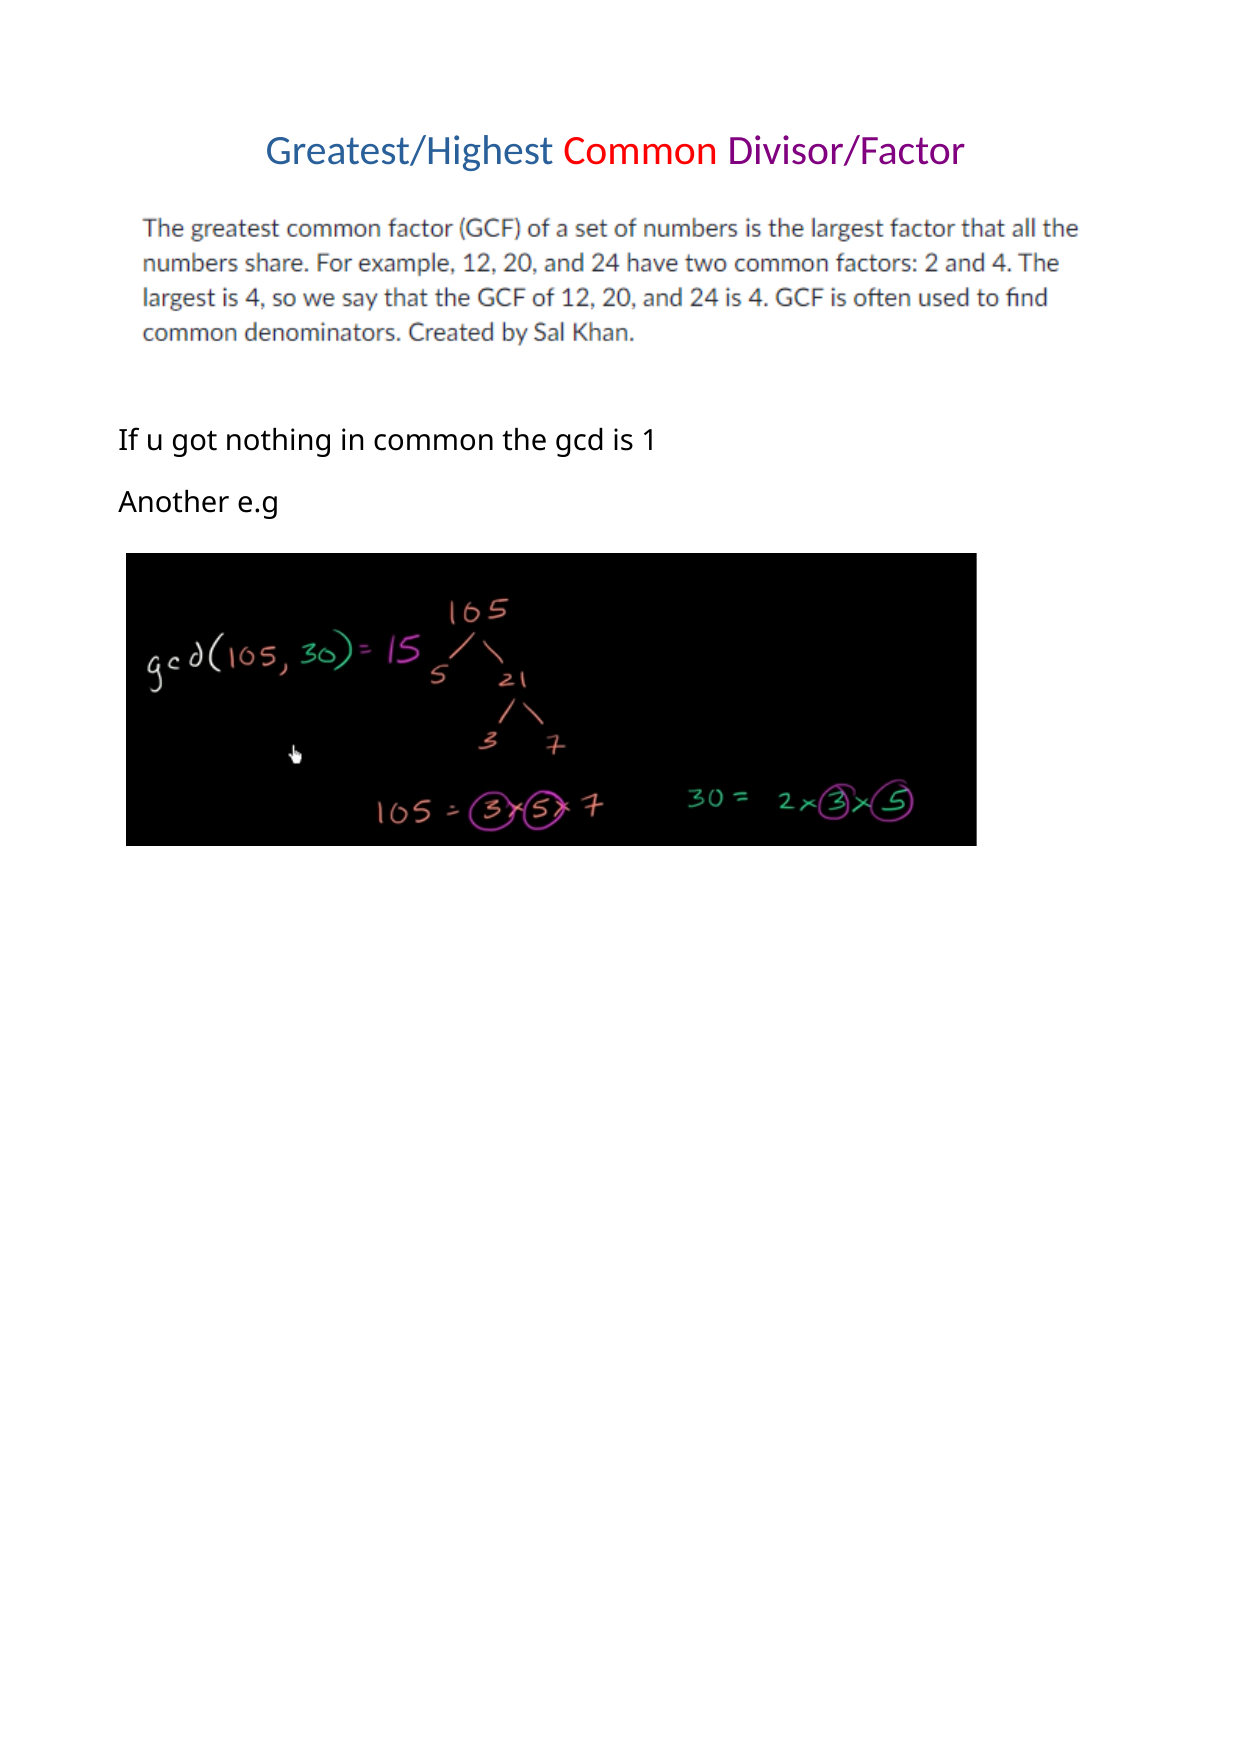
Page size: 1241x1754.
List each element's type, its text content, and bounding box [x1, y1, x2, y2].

picture [138, 208, 1084, 349]
picture [126, 553, 977, 846]
text If u got nothing in common the gcd is 1 [118, 419, 1122, 458]
text Another e.g [118, 481, 1122, 521]
subtitle Greatest/Highest Common Divisor/Factor [118, 124, 1122, 175]
